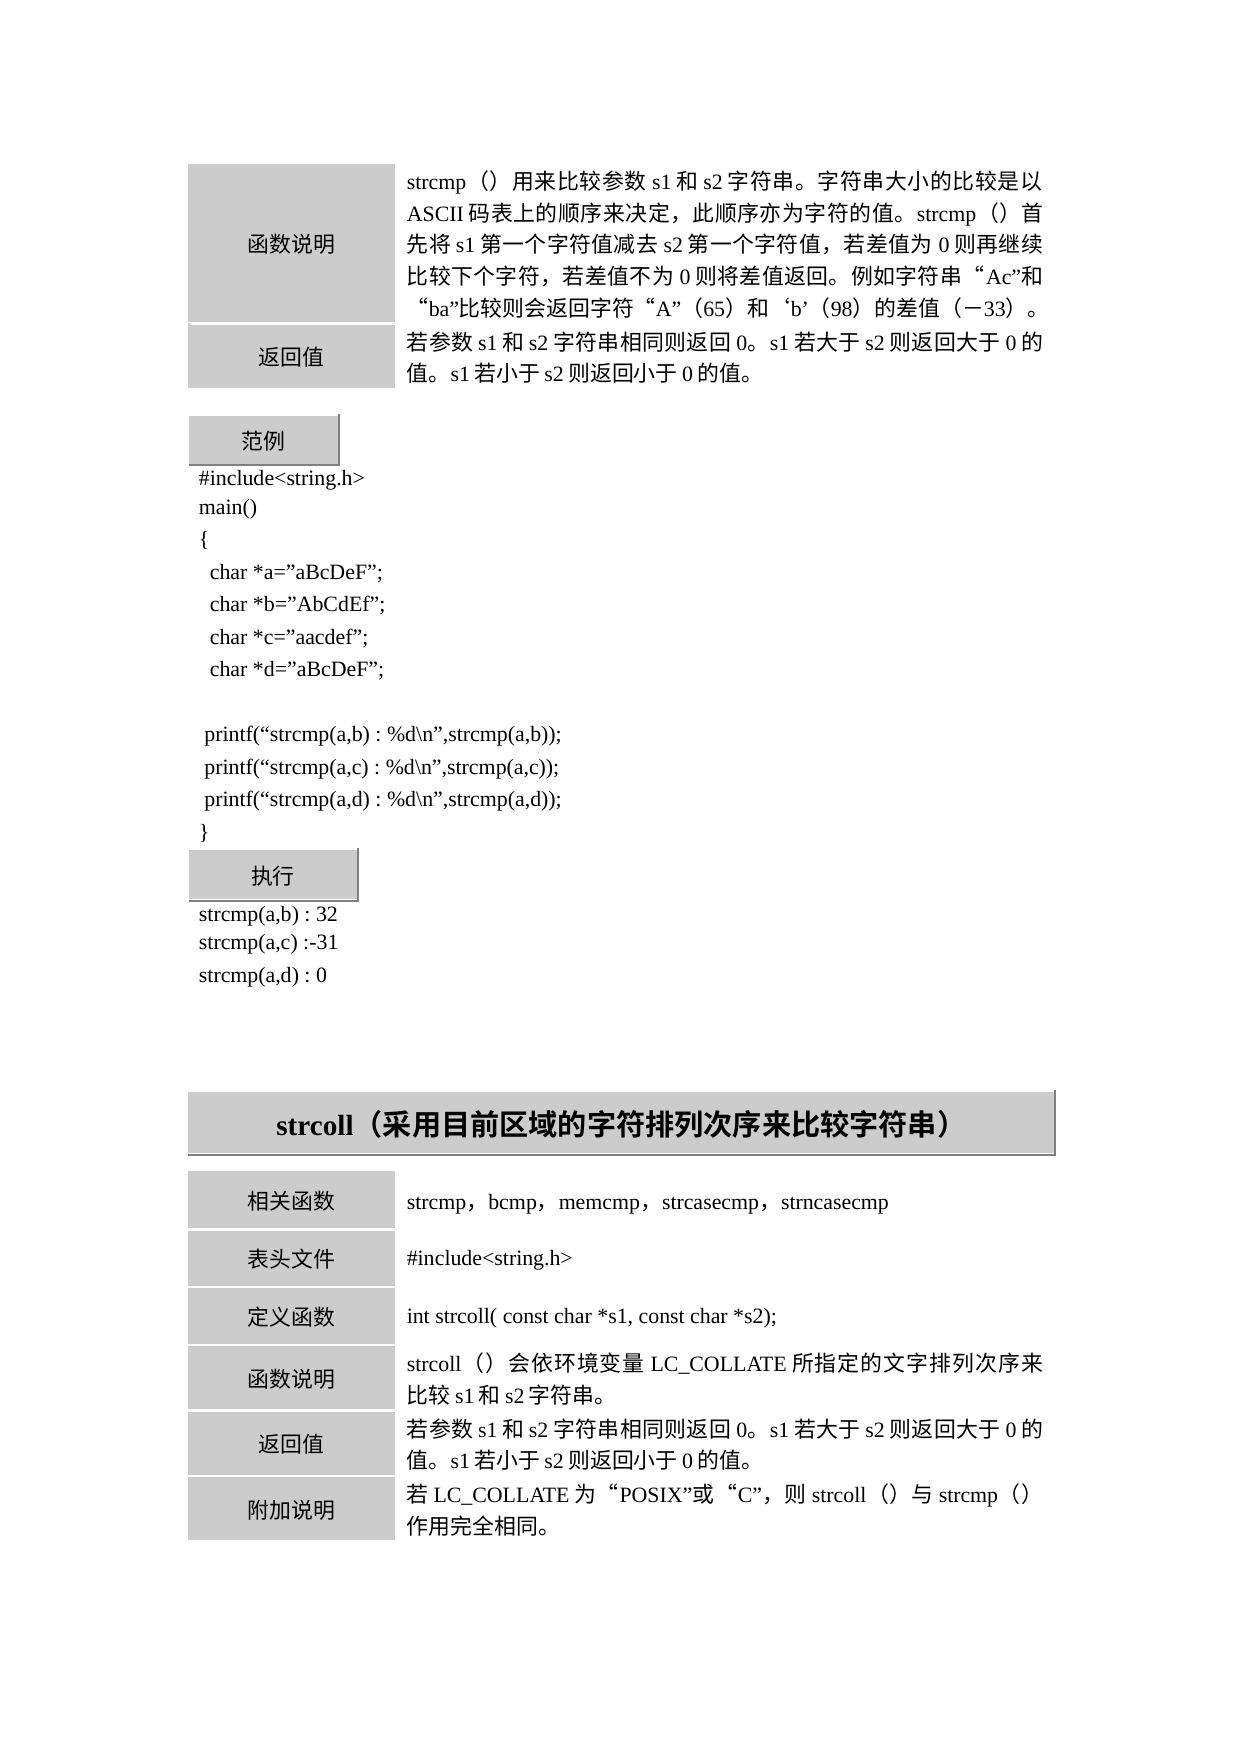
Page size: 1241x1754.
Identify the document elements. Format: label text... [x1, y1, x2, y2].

table_cell [188, 1156, 1055, 1171]
table_cell 若LC_COLLATE为“POSIX”或“C”，则strcoll（）与strcmp（）作用完全相同。 [395, 1475, 1055, 1540]
table_cell 返回值 [188, 323, 395, 388]
table_header strcoll（采用目前区域的字符排列次序来比较字符串） [188, 1092, 1054, 1153]
table_cell 定义函数 [188, 1288, 395, 1344]
table_cell int strcoll( const char *s1, const char *s2); [395, 1286, 1055, 1344]
table_cell strcmp(a,b) : 32 strcmp(a,c) :-31 strcmp(a,d) : 0 [188, 900, 1055, 1025]
table_cell 表头文件 [188, 1231, 395, 1286]
table_cell strcmp（）用来比较参数s1和s2字符串。字符串大小的比较是以ASCII码表上的顺序来决定，此顺序亦为字符的值。strcmp（）首先将s1第一个字符值减去s2第一个字符值，若差值为0则再继续比较下个字符，若差值不为0则将差值返回。例如字符串“Ac”和“ba”比较则会返回字符“A”（65）和‘b’（98）的差值（－33）。 [395, 162, 1055, 322]
table_cell 返回值 [188, 1412, 395, 1475]
table_cell [340, 414, 1055, 464]
table_cell [359, 848, 1055, 899]
table_cell 函数说明 [188, 1346, 395, 1409]
table_cell 附加说明 [188, 1477, 395, 1540]
table_cell #include<string.h> [395, 1229, 1055, 1286]
table_cell [188, 1540, 1055, 1564]
table_cell [188, 388, 1055, 414]
table_cell 若参数s1和s2字符串相同则返回0。s1若大于s2则返回大于0的值。s1若小于s2则返回小于0的值。 [395, 1410, 1055, 1475]
table_cell 相关函数 [188, 1171, 395, 1228]
table_cell 范例 [189, 416, 338, 464]
table_cell 执行 [189, 850, 357, 899]
table_cell strcoll（）会依环境变量LC_COLLATE所指定的文字排列次序来比较s1和s2字符串。 [395, 1344, 1055, 1409]
table_cell 函数说明 [188, 164, 395, 322]
table_cell #include<string.h> main() { char *a=”aBcDeF”; char *b=”AbCdEf”; char *c=”aacdef”; char *d=”aBcDeF”; printf(“strcmp(a,b) : %d\n”,strcmp(a,b)); printf(“strcmp(a,c) : %d\n”,strcmp(a,c)); printf(“strcmp(a,d) : %d\n”,strcmp(a,d)); } [188, 464, 1055, 848]
table_cell 若参数s1和s2字符串相同则返回0。s1若大于s2则返回大于0的值。s1若小于s2则返回小于0的值。 [395, 323, 1055, 388]
table_cell strcmp，bcmp，memcmp，strcasecmp，strncasecmp [395, 1171, 1055, 1228]
